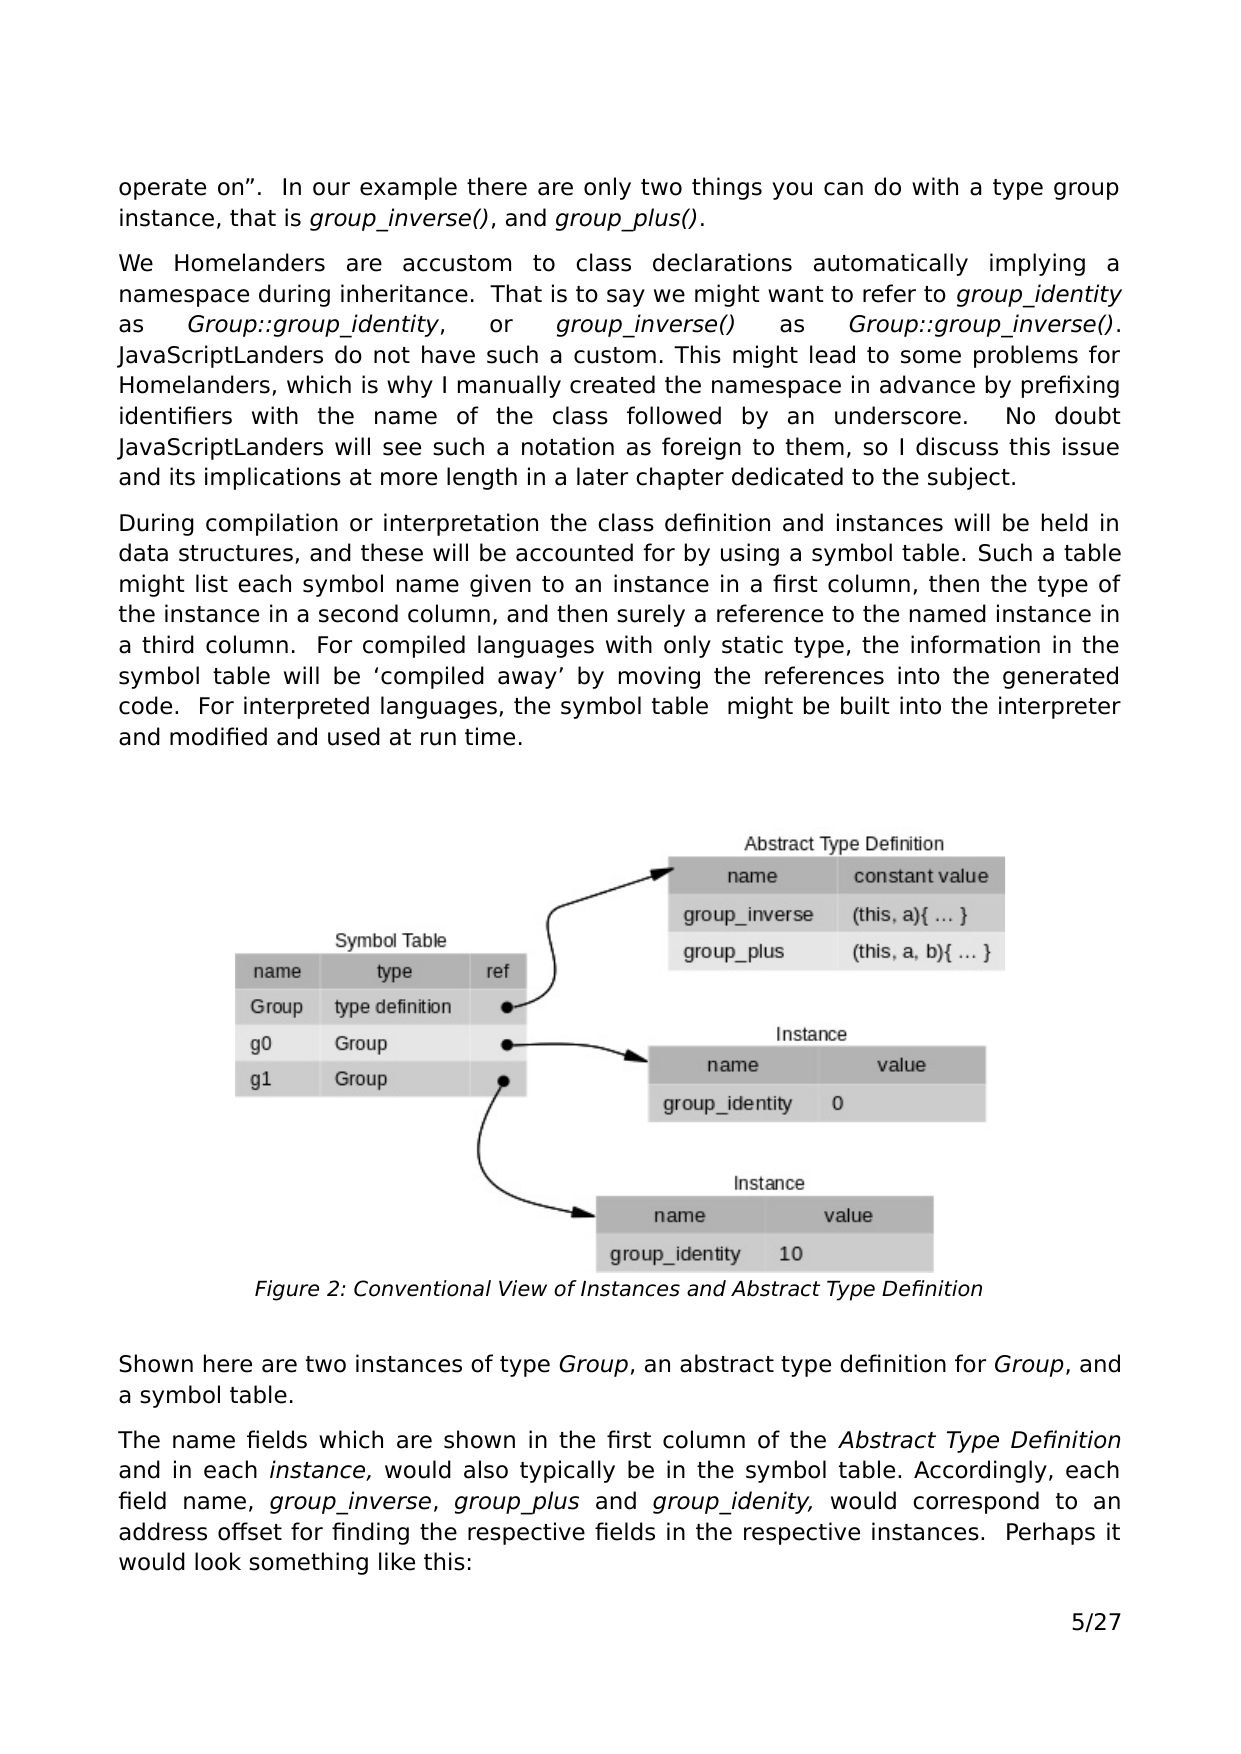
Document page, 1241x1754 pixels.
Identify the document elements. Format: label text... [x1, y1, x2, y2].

text The name fields which are shown in the first column of the Abstract Type Definition and in each instance, would also typically be in the symbol table. Accordingly, each field name, group_inverse, group_plus and group_idenity, would correspond to an address offset for finding the respective fields in the respective instances. Perhaps it would look something like this: [118, 1427, 1122, 1576]
text Figure 2: Conventional View of Instances and Abstract Type Definition [235, 1273, 1005, 1301]
text During compilation or interpretation the class definition and instances will be held in data structures, and these will be accounted for by using a symbol table. Such a table might list each symbol name given to an instance in a first column, then the type of the instance in a second column, and then surely a reference to the named instance in a third column. For compiled languages with only static type, the information in the symbol table will be ‘compiled away’ by moving the references into the generated code. For interpreted languages, the symbol table might be built into the interpreter and modified and used at run time. [118, 510, 1122, 751]
text operate on”. In our example there are only two things you can do with a type group instance, that is group_inverse(), and group_plus(). [118, 174, 1122, 232]
text We Homelanders are accustom to class declarations automatically implying a namespace during inheritance. That is to say we might want to refer to group_identity as Group::group_identity, or group_inverse() as Group::group_inverse(). JavaScriptLanders do not have such a custom. This might lead to some problems for Homelanders, which is why I manually created the namespace in advance by prefixing identifiers with the name of the class followed by an underscore. No doubt JavaScriptLanders will see such a notation as foreign to them, so I discuss this issue and its implications at more length in a later chapter dedicated to the subject. [118, 250, 1122, 491]
picture [235, 827, 1006, 1273]
text Shown here are two instances of type Group, an abstract type definition for Group, and a symbol table. [118, 1351, 1122, 1408]
